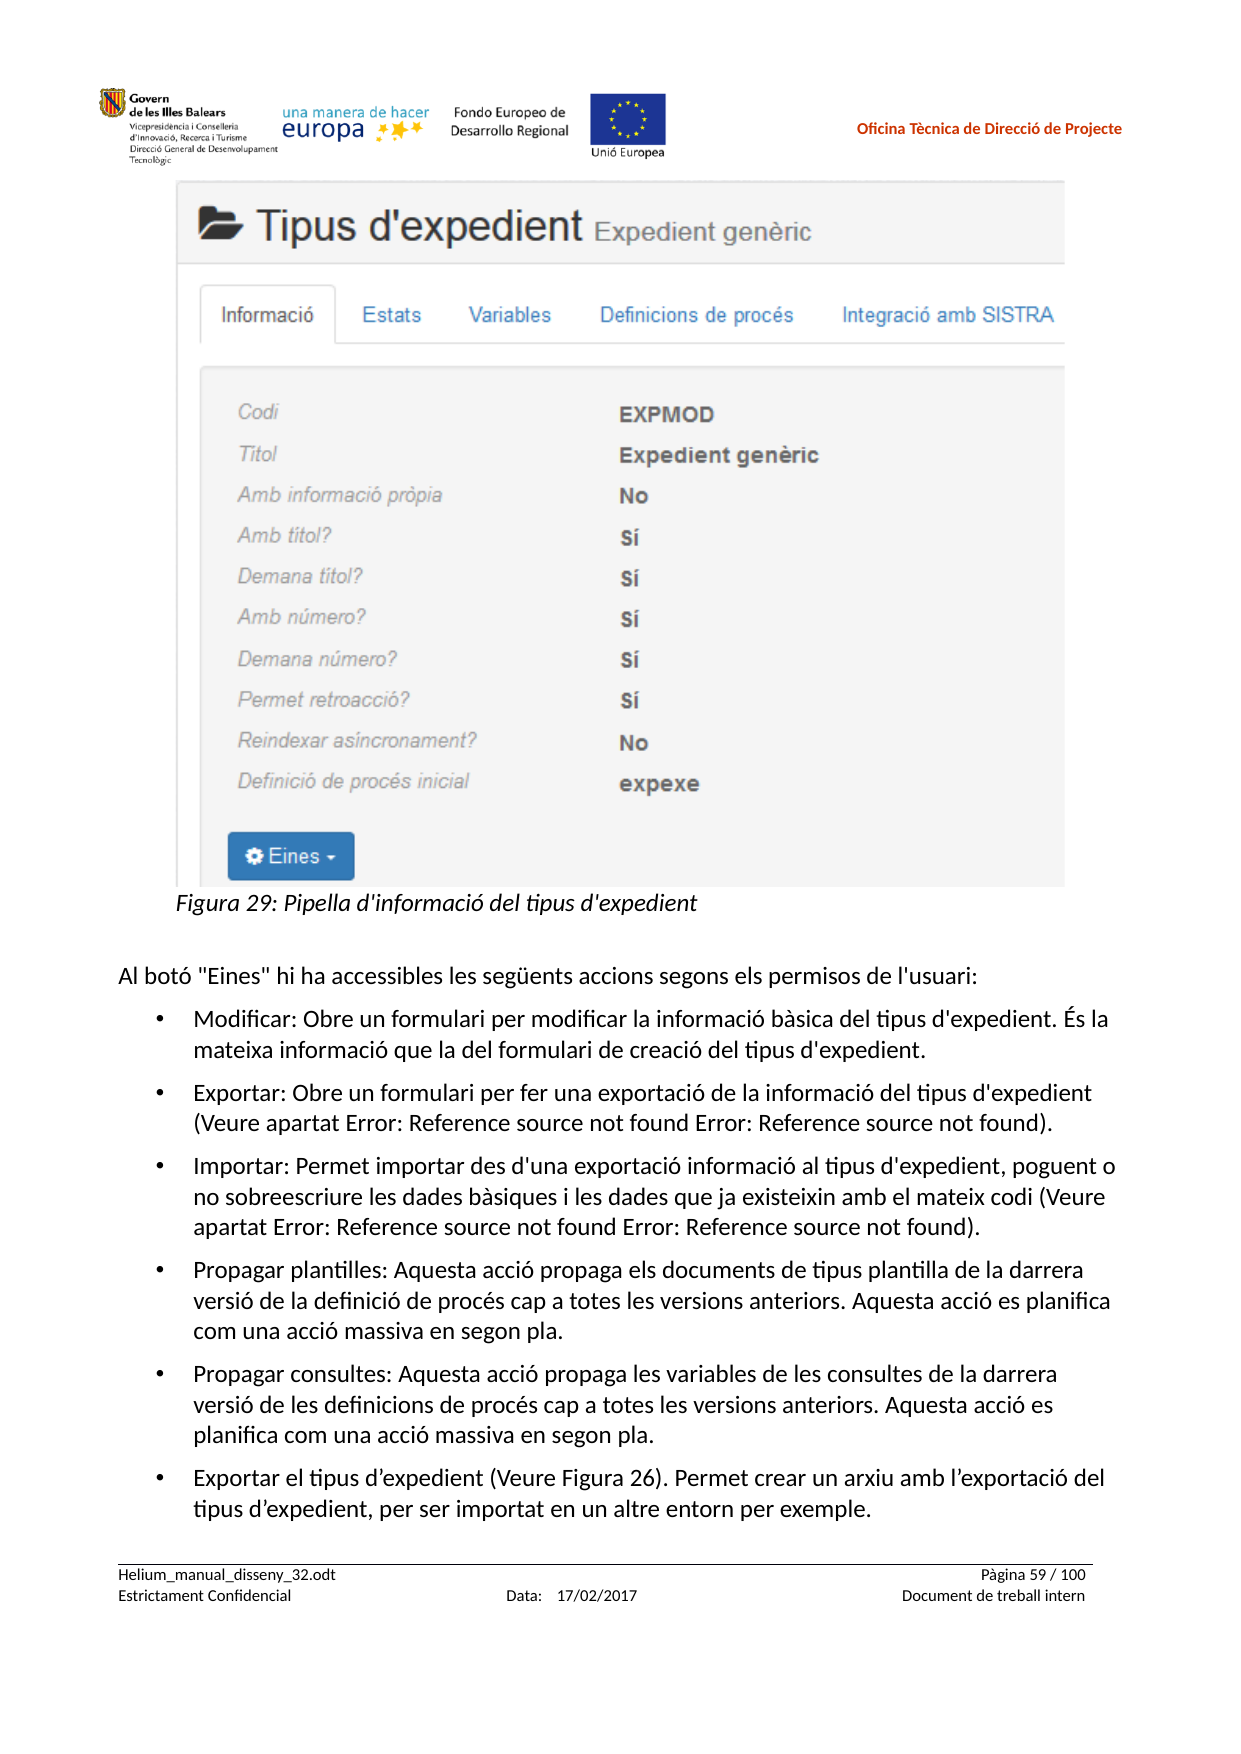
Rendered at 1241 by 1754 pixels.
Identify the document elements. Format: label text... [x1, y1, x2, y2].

list Propagar plantilles: Aquesta acció propaga els documents de tipus plantilla de la darrera versió de la definició de procés cap a totes les versions anteriors. Aquesta acció es planifica com una acció massiva en segon pla. [156, 1254, 1122, 1346]
picture [175, 180, 1065, 887]
text Figura 29: Pipella d'informació del tipus d'expedient [176, 887, 1065, 917]
list Propagar consultes: Aquesta acció propaga les variables de les consultes de la darrera versió de les definicions de procés cap a totes les versions anteriors. Aquesta acció es planifica com una acció massiva en segon pla. [156, 1358, 1122, 1450]
list Exportar el tipus d’expedient (Veure Figura 26). Permet crear un arxiu amb l’exportació del tipus d’expedient, per ser importat en un altre entorn per exemple. [156, 1462, 1122, 1523]
list Exportar: Obre un formulari per fer una exportació de la informació del tipus d'expedient (Veure apartat Error: no se encontró el origen de la referencia Error: no se encontró el origen de la referencia). [156, 1077, 1122, 1138]
list Importar: Permet importar des d'una exportació informació al tipus d'expedient, poguent o no sobreescriure les dades bàsiques i les dades que ja existeixin amb el mateix codi (Veure apartat Error: no se encontró el origen de la referencia Error: no se encontró el origen de la referencia). [156, 1150, 1122, 1242]
picture [99, 87, 668, 166]
text Al botó "Eines" hi ha accessibles les següents accions segons els permisos de l'usuari: [118, 960, 1122, 991]
list Modificar: Obre un formulari per modificar la informació bàsica del tipus d'expedient. És la mateixa informació que la del formulari de creació del tipus d'expedient. [156, 1003, 1122, 1064]
